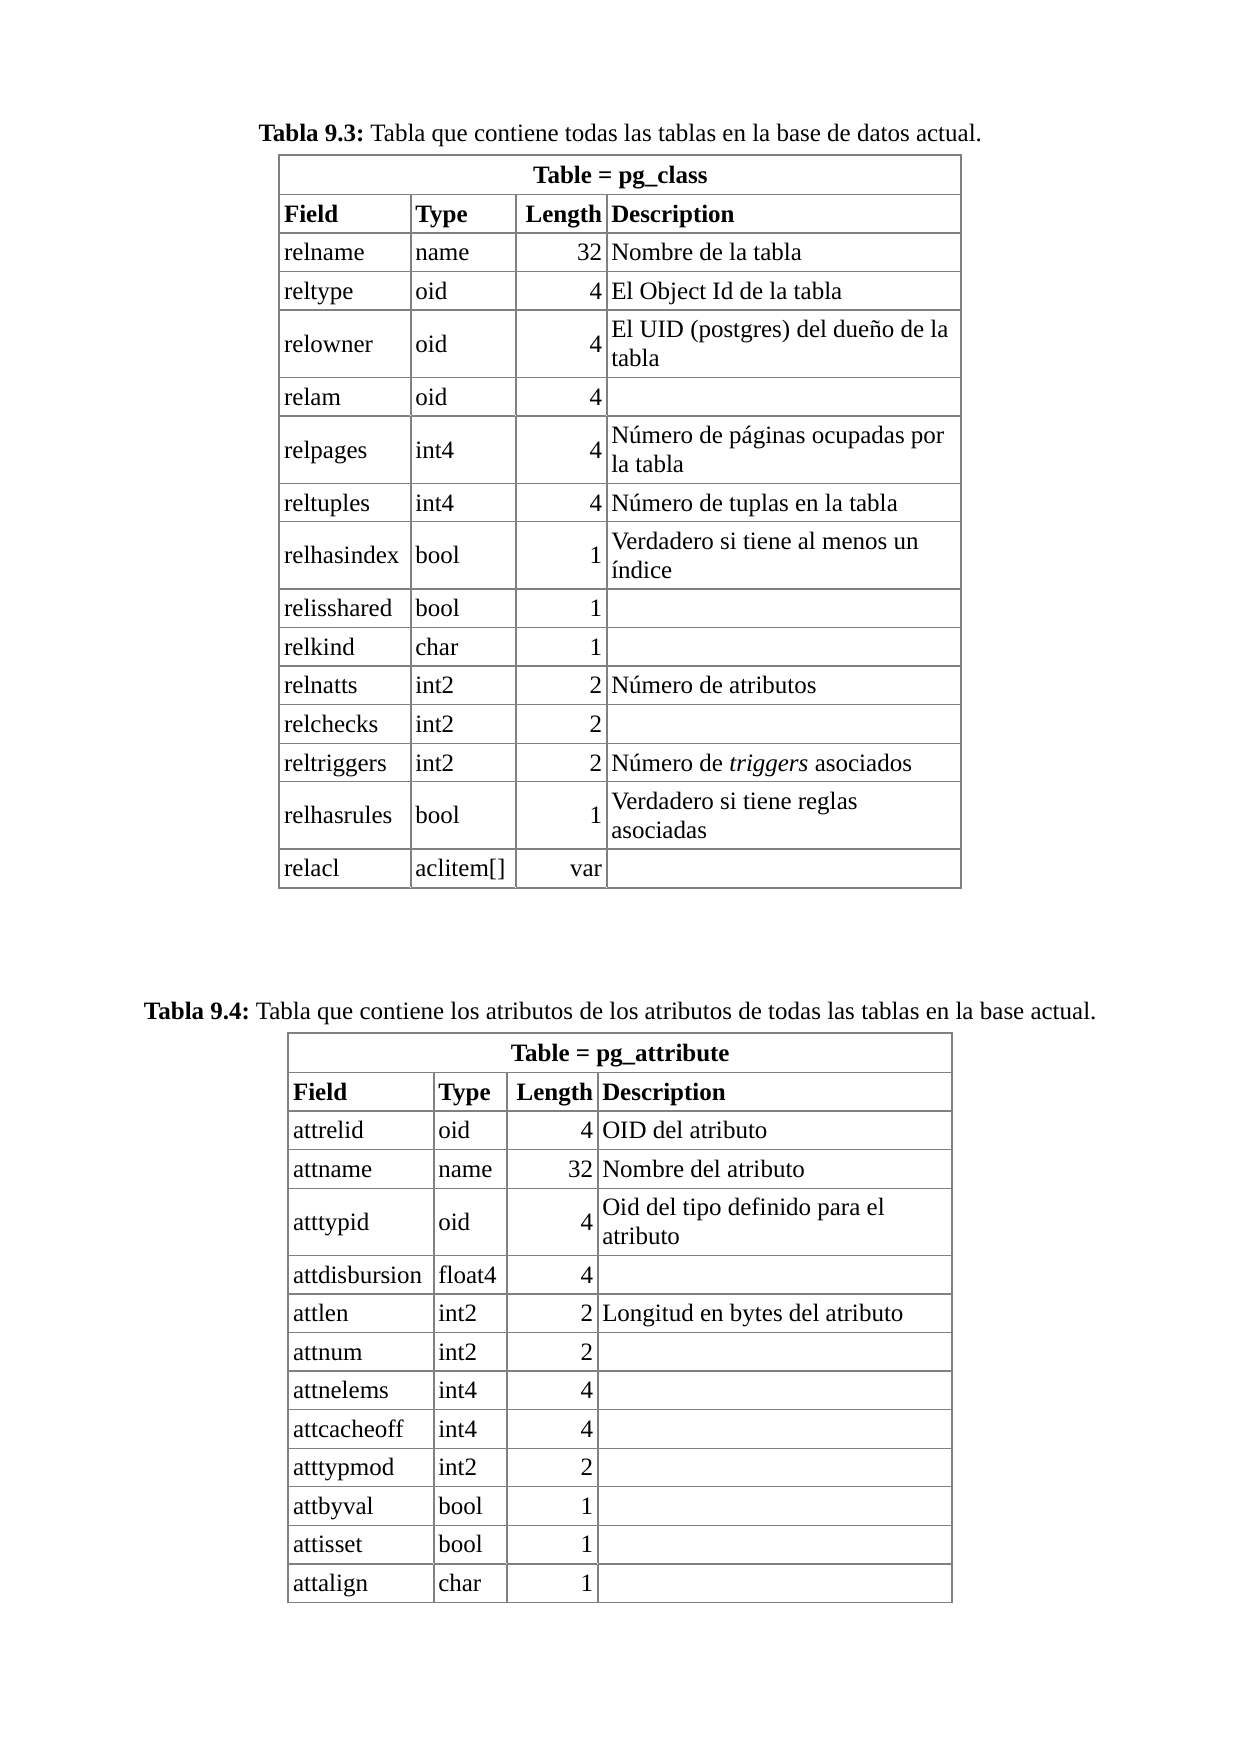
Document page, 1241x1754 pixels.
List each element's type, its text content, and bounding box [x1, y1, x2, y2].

table_cell Número de triggers asociados [608, 744, 960, 781]
table_cell Verdadero si tiene reglas asociadas [608, 782, 960, 848]
table_cell [608, 628, 960, 665]
table_cell reltuples [280, 484, 410, 521]
table_cell bool [435, 1487, 506, 1524]
table_cell attrelid [289, 1112, 433, 1149]
table_cell Length [517, 195, 606, 232]
table_cell 2 [517, 705, 606, 742]
table_cell int2 [412, 705, 515, 742]
table_cell relchecks [280, 705, 410, 742]
table_cell int2 [412, 667, 515, 704]
table_cell atttypmod [289, 1449, 433, 1486]
text Tabla 9.3: Tabla que contiene todas las tablas en la base de datos actual. [118, 118, 1122, 147]
table_header Table = pg_attribute [289, 1034, 951, 1072]
table_cell var [517, 850, 606, 887]
text Tabla 9.4: Tabla que contiene los atributos de los atributos de todas las tablas en la base actual. [118, 996, 1122, 1025]
table_cell 1 [517, 628, 606, 665]
table_cell 4 [517, 311, 606, 377]
table_cell 1 [517, 522, 606, 588]
table_cell [599, 1372, 951, 1409]
table_cell [608, 378, 960, 415]
table_cell int4 [435, 1410, 506, 1447]
table_cell bool [412, 590, 515, 627]
table_cell 4 [508, 1372, 597, 1409]
table_cell Description [599, 1073, 951, 1110]
table_cell 32 [517, 234, 606, 271]
table_cell relpages [280, 417, 410, 482]
table_cell [599, 1256, 951, 1293]
table_cell float4 [435, 1256, 506, 1293]
table_cell oid [435, 1189, 506, 1255]
table_header Table = pg_class [280, 156, 960, 194]
table_cell Length [508, 1073, 597, 1110]
table_cell bool [412, 782, 515, 848]
table_cell [599, 1410, 951, 1447]
table_cell Field [280, 195, 410, 232]
table_cell Description [608, 195, 960, 232]
table_cell relisshared [280, 590, 410, 627]
table_cell oid [412, 311, 515, 377]
table_cell attisset [289, 1526, 433, 1563]
table_cell aclitem[] [412, 850, 515, 887]
table_cell attdisbursion [289, 1256, 433, 1293]
table_cell attname [289, 1150, 433, 1187]
table_cell int2 [412, 744, 515, 781]
table_cell 4 [508, 1112, 597, 1149]
table_cell attnum [289, 1333, 433, 1370]
table_cell oid [412, 378, 515, 415]
table_cell oid [435, 1112, 506, 1149]
table_cell Número de páginas ocupadas por la tabla [608, 417, 960, 482]
table_cell int4 [412, 484, 515, 521]
table_cell 4 [517, 378, 606, 415]
table_cell char [412, 628, 515, 665]
table_cell int2 [435, 1333, 506, 1370]
table_cell 4 [508, 1256, 597, 1293]
table_header [281, 1029, 960, 1605]
table_cell [599, 1333, 951, 1370]
table_cell relhasrules [280, 782, 410, 848]
table_cell Longitud en bytes del atributo [599, 1295, 951, 1332]
table_cell 1 [517, 590, 606, 627]
table_cell atttypid [289, 1189, 433, 1255]
table_cell name [435, 1150, 506, 1187]
table_cell 4 [508, 1189, 597, 1255]
table_cell relname [280, 234, 410, 271]
table_header [272, 151, 969, 896]
table_cell 2 [508, 1295, 597, 1332]
table_cell bool [435, 1526, 506, 1563]
table_cell Type [435, 1073, 506, 1110]
table_cell char [435, 1565, 506, 1602]
table_cell int2 [435, 1449, 506, 1486]
table_cell attcacheoff [289, 1410, 433, 1447]
table_cell int2 [435, 1295, 506, 1332]
table_cell 4 [517, 272, 606, 309]
table_cell Type [412, 195, 515, 232]
table_cell attnelems [289, 1372, 433, 1409]
table_cell OID del atributo [599, 1112, 951, 1149]
table_cell relhasindex [280, 522, 410, 588]
table_cell 1 [517, 782, 606, 848]
table_cell Field [289, 1073, 433, 1110]
table_cell 32 [508, 1150, 597, 1187]
table_cell bool [412, 522, 515, 588]
table_cell Número de atributos [608, 667, 960, 704]
table_cell Verdadero si tiene al menos un índice [608, 522, 960, 588]
table_cell [608, 705, 960, 742]
table_cell El UID (postgres) del dueño de la tabla [608, 311, 960, 377]
table_cell [599, 1565, 951, 1602]
table_cell Nombre del atributo [599, 1150, 951, 1187]
table_cell 1 [508, 1565, 597, 1602]
table_cell 4 [517, 484, 606, 521]
table_cell oid [412, 272, 515, 309]
table_cell relnatts [280, 667, 410, 704]
table_cell relam [280, 378, 410, 415]
table_cell [599, 1526, 951, 1563]
table_cell int4 [412, 417, 515, 482]
table_cell [608, 590, 960, 627]
table_cell 2 [517, 667, 606, 704]
table_cell 2 [508, 1333, 597, 1370]
table_cell name [412, 234, 515, 271]
table_cell 2 [508, 1449, 597, 1486]
table_cell attalign [289, 1565, 433, 1602]
table_cell Nombre de la tabla [608, 234, 960, 271]
table_cell [608, 850, 960, 887]
table_cell int4 [435, 1372, 506, 1409]
table_cell attlen [289, 1295, 433, 1332]
table_cell 4 [508, 1410, 597, 1447]
table_cell [599, 1487, 951, 1524]
table_cell attbyval [289, 1487, 433, 1524]
table_cell 2 [517, 744, 606, 781]
table_cell relowner [280, 311, 410, 377]
table_cell relacl [280, 850, 410, 887]
table_cell El Object Id de la tabla [608, 272, 960, 309]
table_cell relkind [280, 628, 410, 665]
table_cell 4 [517, 417, 606, 482]
table_cell reltriggers [280, 744, 410, 781]
table_cell 1 [508, 1487, 597, 1524]
table_cell [599, 1449, 951, 1486]
table_cell Número de tuplas en la tabla [608, 484, 960, 521]
table_cell Oid del tipo definido para el atributo [599, 1189, 951, 1255]
table_cell reltype [280, 272, 410, 309]
table_cell 1 [508, 1526, 597, 1563]
